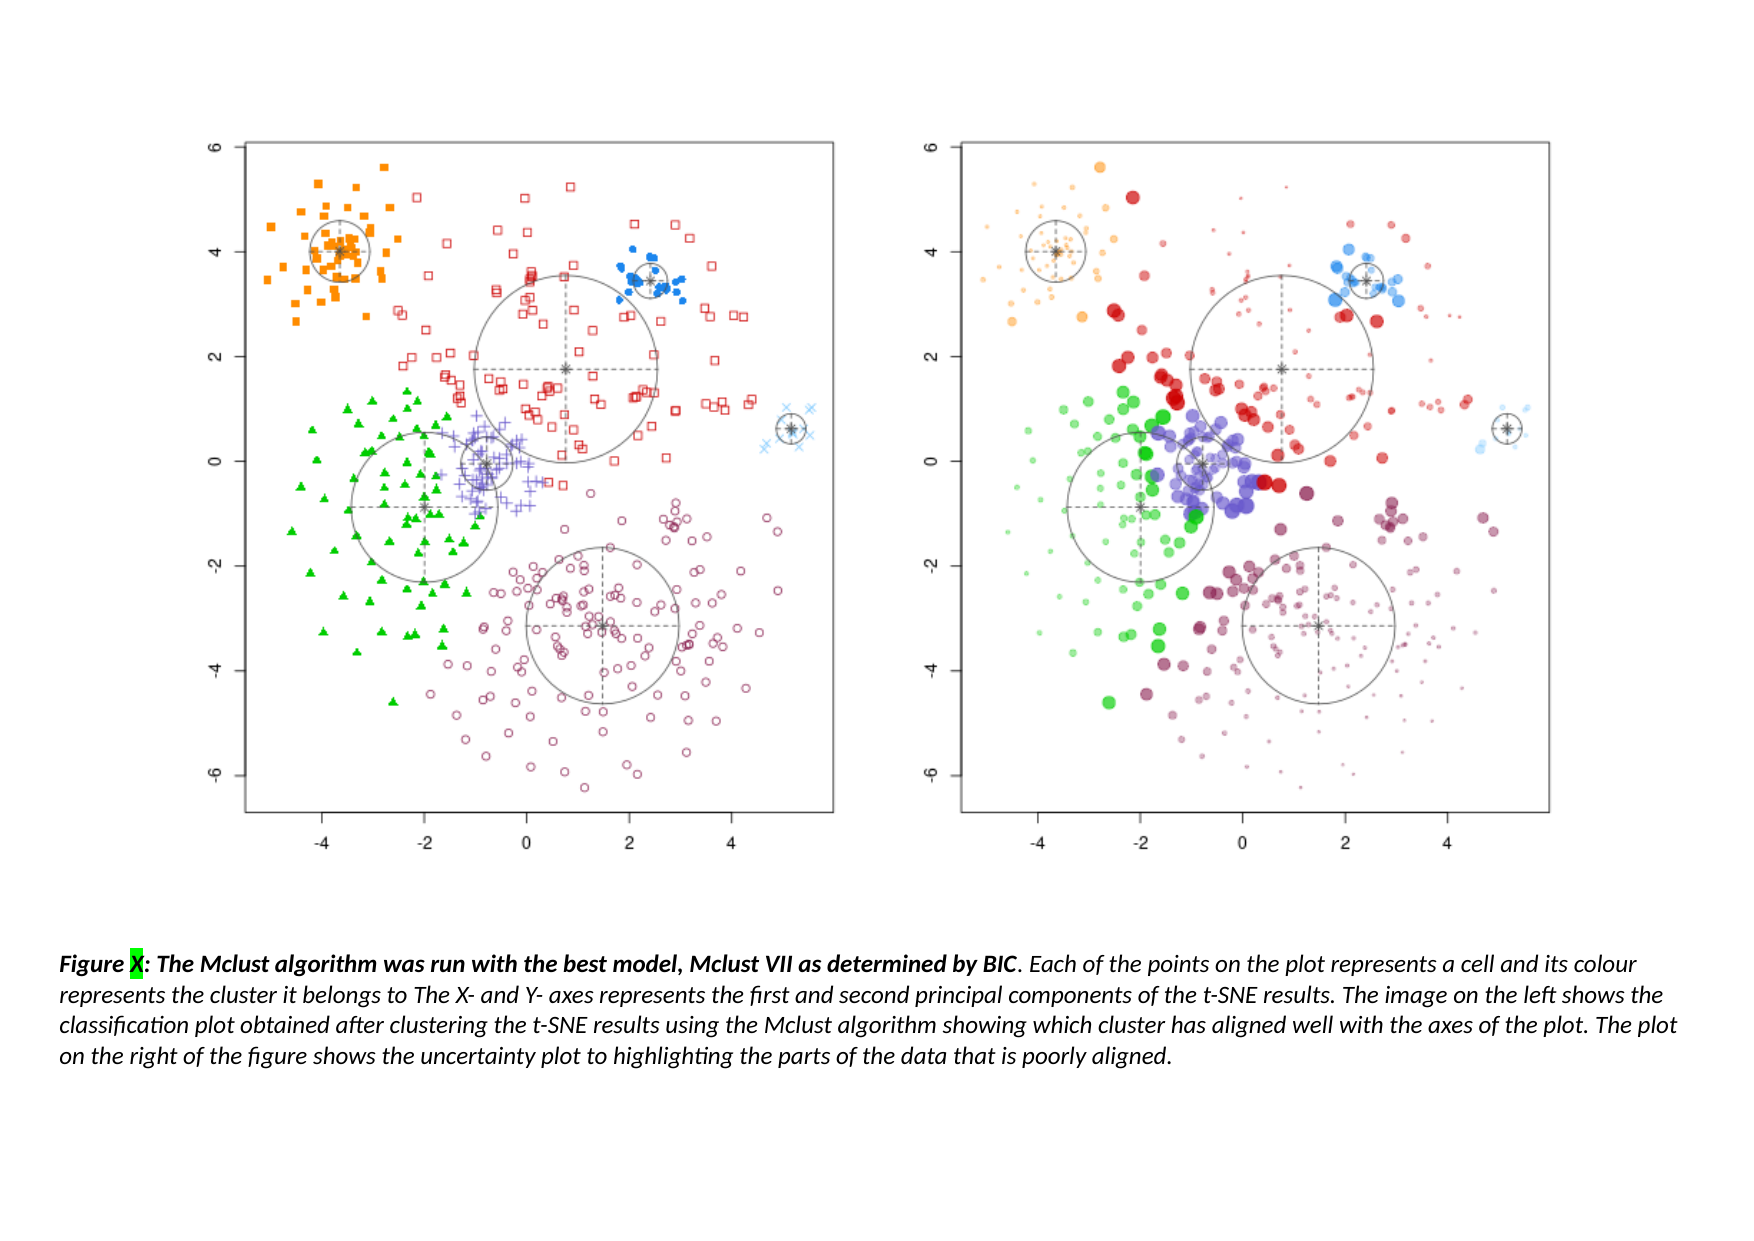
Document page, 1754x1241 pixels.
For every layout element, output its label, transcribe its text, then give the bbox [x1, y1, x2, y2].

picture [161, 59, 1593, 918]
text Figure X: The Mclust algorithm was run with the best model, Mclust VII as determined by BIC. Each of the points on the plot represents a cell and its colour represents the cluster it belongs to The X- and Y- axes represents the first and second principal components of the t-SNE results. The image on the left shows the classification plot obtained after clustering the t-SNE results using the Mclust algorithm showing which cluster has aligned well with the axes of the plot. The plot on the right of the figure shows the uncertainty plot to highlighting the parts of the data that is poorly aligned. [59, 948, 1695, 1070]
